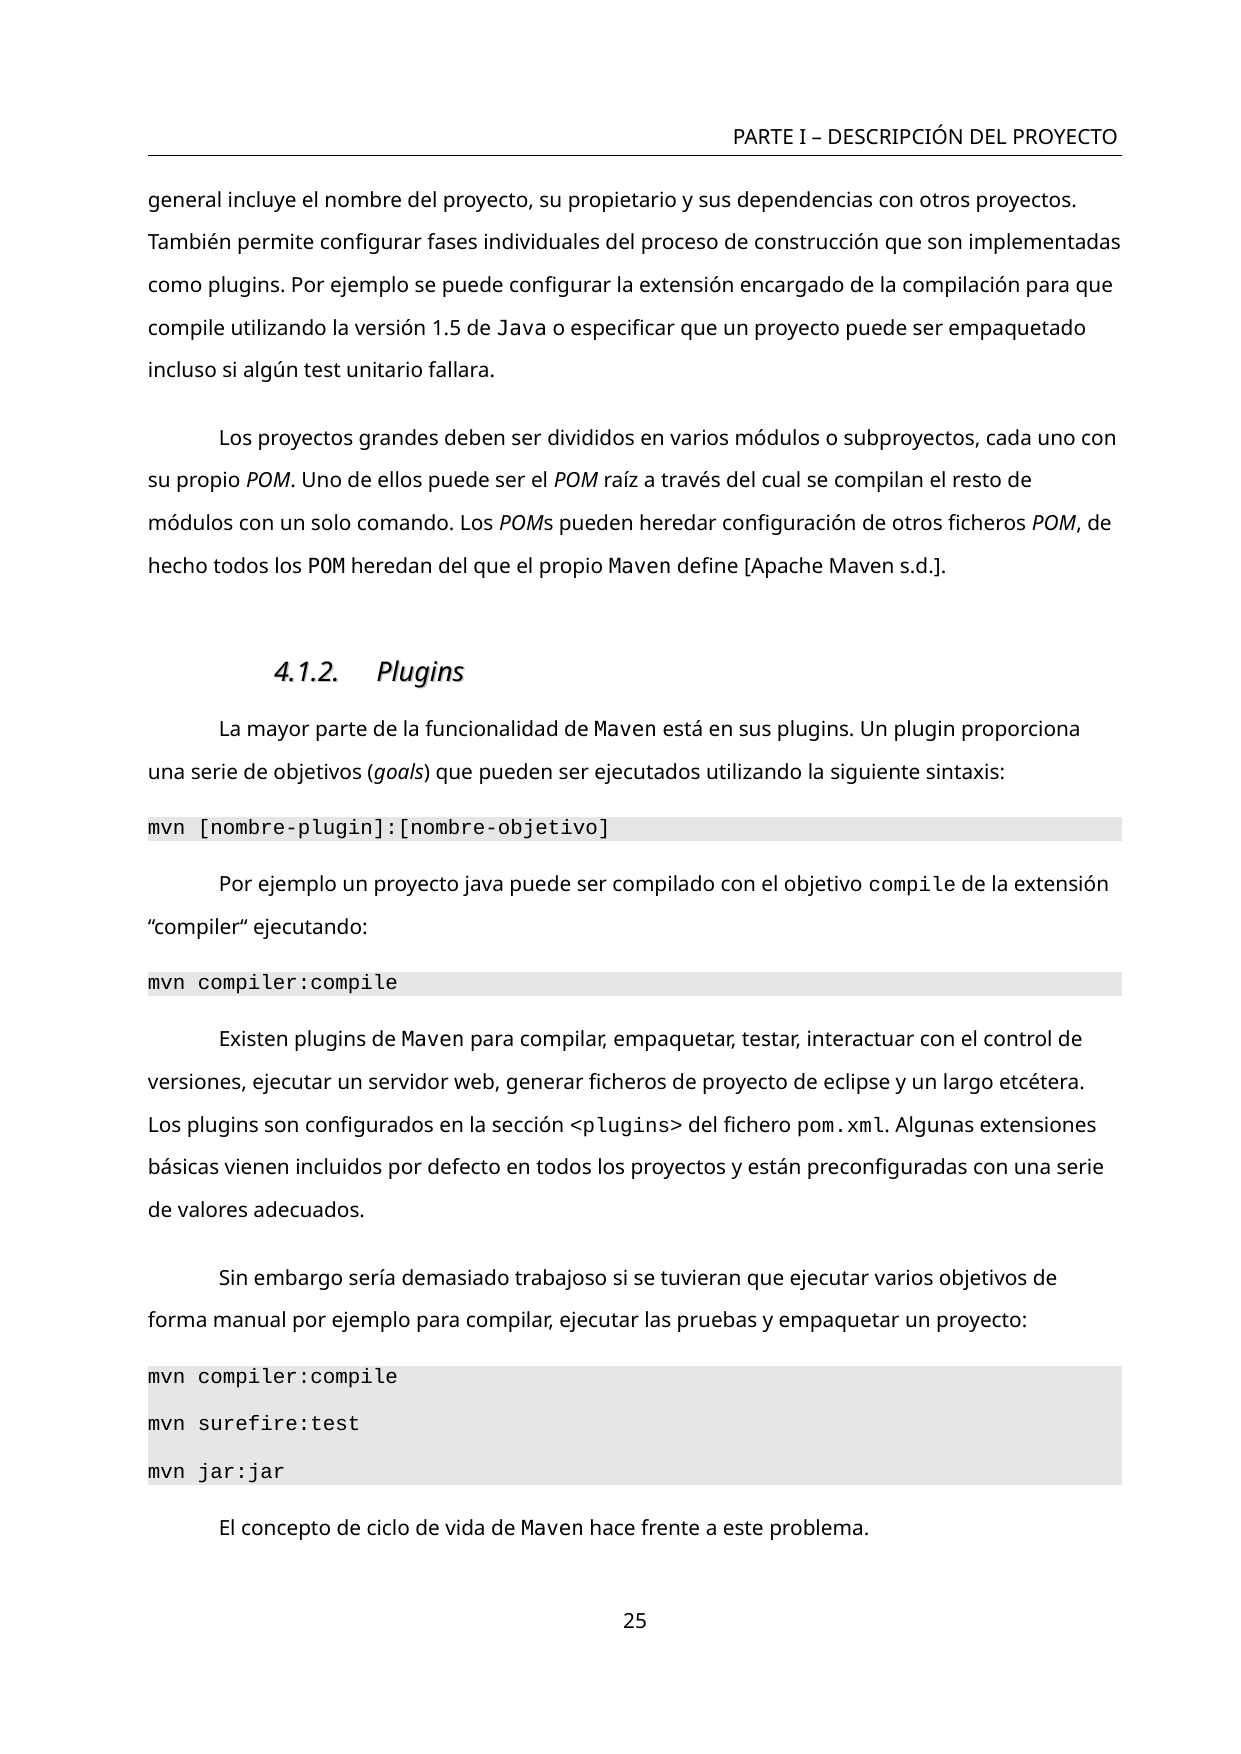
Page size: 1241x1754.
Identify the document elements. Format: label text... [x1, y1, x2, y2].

text Sin embargo sería demasiado trabajoso si se tuvieran que ejecutar varios objetivos de forma manual por ejemplo para compilar, ejecutar las pruebas y empaquetar un proyecto: [148, 1263, 1122, 1334]
text mvn [nombre-plugin]:[nombre-objetivo] [148, 817, 1122, 841]
text mvn surefire:test [148, 1413, 1122, 1437]
text Existen plugins de Maven para compilar, empaquetar, testar, interactuar con el control de versiones, ejecutar un servidor web, generar ficheros de proyecto de eclipse y un largo etcétera. Los plugins son configurados en la sección <plugins> del fichero pom.xml. Algunas extensiones básicas vienen incluidos por defecto en todos los proyectos y están preconfiguradas con una serie de valores adecuados. [148, 1024, 1122, 1223]
text El concepto de ciclo de vida de Maven hace frente a este problema. [148, 1513, 1122, 1542]
text La mayor parte de la funcionalidad de Maven está en sus plugins. Un plugin proporciona una serie de objetivos (goals) que pueden ser ejecutados utilizando la siguiente sintaxis: [148, 714, 1122, 785]
text mvn compiler:compile [148, 972, 1122, 996]
subtitle Plugins [339, 652, 1122, 689]
text general incluye el nombre del proyecto, su propietario y sus dependencias con otros proyectos. También permite configurar fases individuales del proceso de construcción que son implementadas como plugins. Por ejemplo se puede configurar la extensión encargado de la compilación para que compile utilizando la versión 1.5 de Java o especificar que un proyecto puede ser empaquetado incluso si algún test unitario fallara. [148, 185, 1122, 384]
text mvn jar:jar [148, 1461, 1122, 1485]
text mvn compiler:compile [148, 1366, 1122, 1389]
text Por ejemplo un proyecto java puede ser compilado con el objetivo compile de la extensión “compiler“ ejecutando: [148, 869, 1122, 941]
text Los proyectos grandes deben ser divididos en varios módulos o subproyectos, cada uno con su propio POM. Uno de ellos puede ser el POM raíz a través del cual se compilan el resto de módulos con un solo comando. Los POMs pueden heredar configuración de otros ficheros POM, de hecho todos los POM heredan del que el propio Maven define [Apache Maven s.d.]. [148, 423, 1122, 579]
